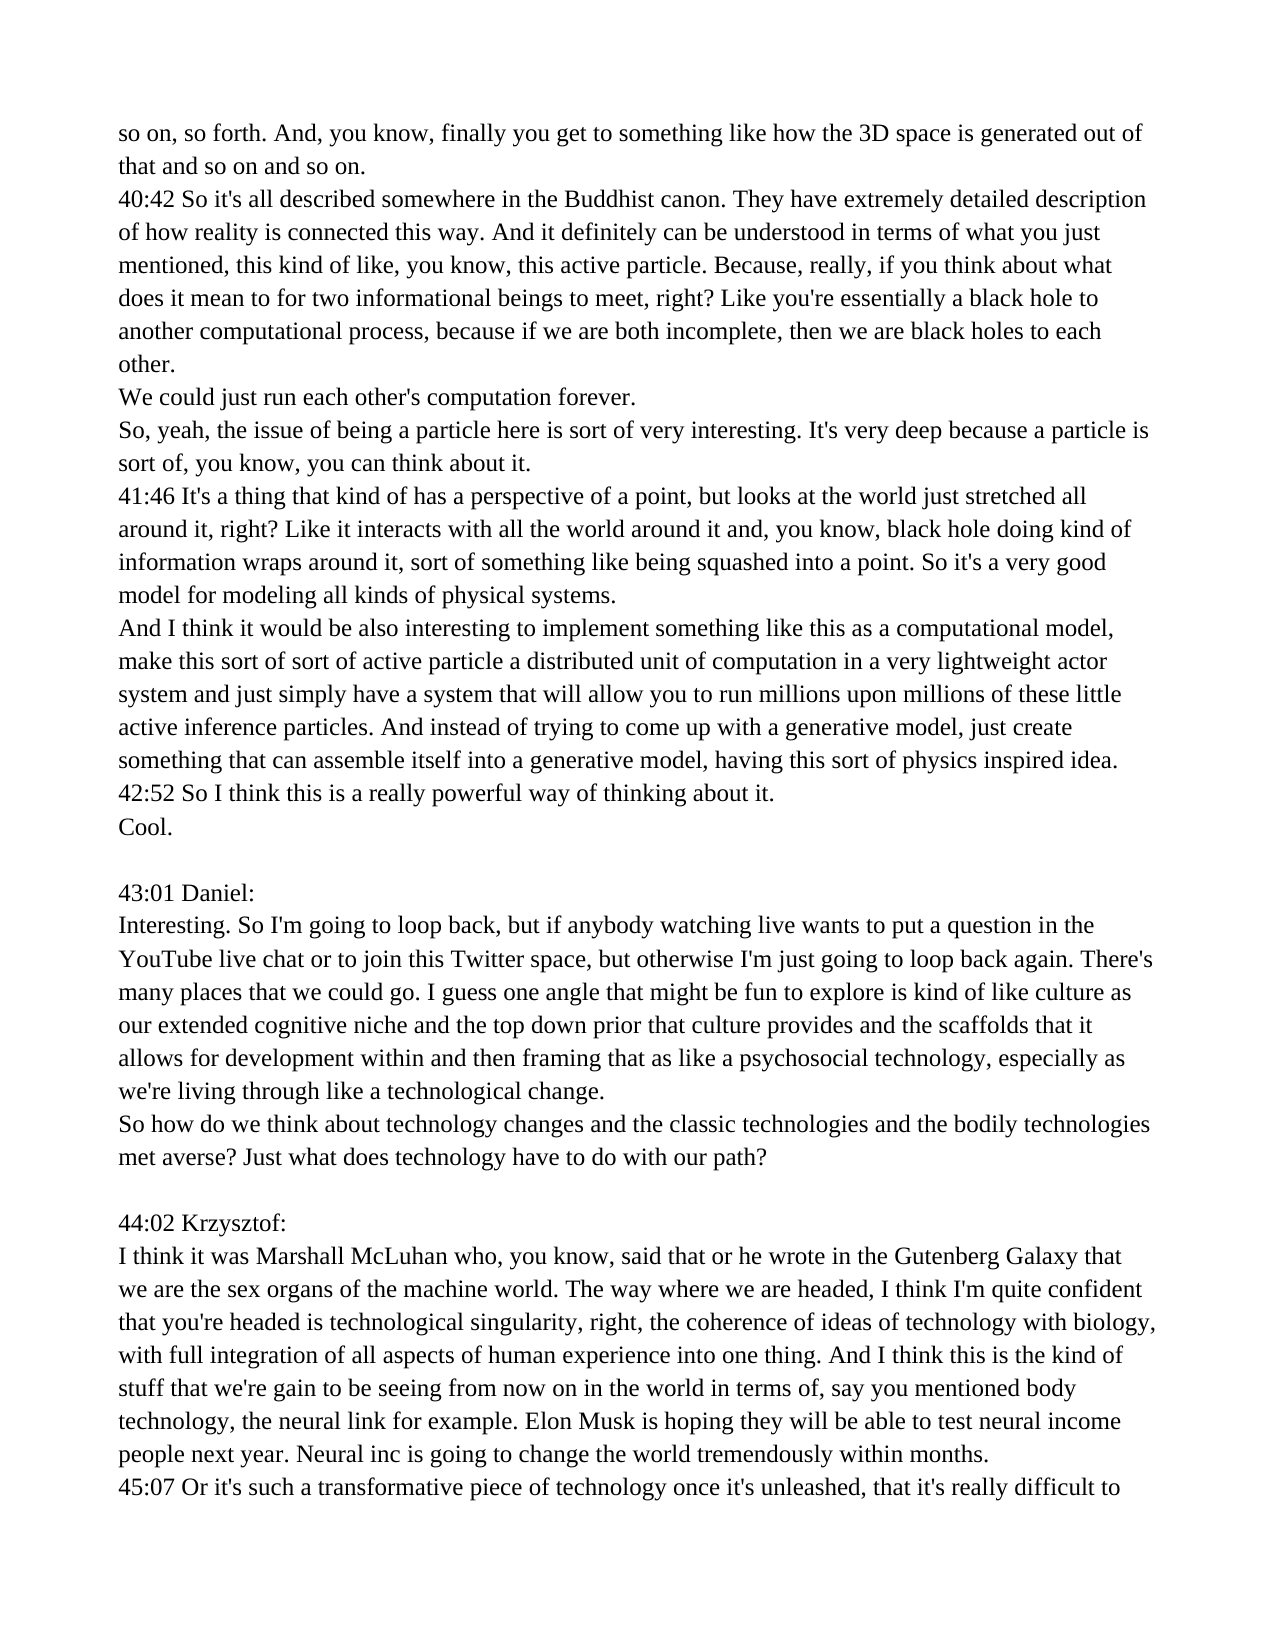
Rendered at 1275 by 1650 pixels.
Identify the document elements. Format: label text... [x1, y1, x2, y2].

text We could just run each other's computation forever. [118, 382, 1157, 411]
text Interesting. So I'm going to loop back, but if anybody watching live wants to put a question in the YouTube live chat or to join this Twitter space, but otherwise I'm just going to loop back again. There's many places that we could go. I guess one angle that might be fun to explore is kind of like culture as our extended cognitive niche and the top down prior that culture provides and the scaffolds that it allows for development within and then framing that as like a psychosocial technology, especially as we're living through like a technological change. [118, 911, 1157, 1104]
text I think it was Marshall McLuhan who, you know, said that or he wrote in the Gutenberg Galaxy that we are the sex organs of the machine world. The way where we are headed, I think I'm quite confident that you're headed is technological singularity, right, the coherence of ideas of technology with biology, with full integration of all aspects of human experience into one thing. And I think this is the kind of stuff that we're gain to be seeing from now on in the world in terms of, say you mentioned body technology, the neural link for example. Elon Musk is hoping they will be able to test neural income people next year. Neural inc is going to change the world tremendously within months. [118, 1241, 1157, 1468]
text so on, so forth. And, you know, finally you get to something like how the 3D space is generated out of that and so on and so on. [118, 118, 1157, 180]
text 42:52 So I think this is a really powerful way of thinking about it. [118, 778, 1157, 807]
text 41:46 It's a thing that kind of has a perspective of a point, but looks at the world just stretched all around it, right? Like it interacts with all the world around it and, you know, black hole doing kind of information wraps around it, sort of something like being squashed into a point. So it's a very good model for modeling all kinds of physical systems. [118, 481, 1157, 609]
text 45:07 Or it's such a transformative piece of technology once it's unleashed, that it's really difficult to [118, 1472, 1157, 1501]
text So how do we think about technology changes and the classic technologies and the bodily technologies met averse? Just what does technology have to do with our path? [118, 1109, 1157, 1171]
text So, yeah, the issue of being a particle here is sort of very interesting. It's very deep because a particle is sort of, you know, you can think about it. [118, 415, 1157, 477]
text 44:02 Krzysztof: [118, 1208, 1157, 1237]
text And I think it would be also interesting to implement something like this as a computational model, make this sort of sort of active particle a distributed unit of computation in a very lightweight actor system and just simply have a system that will allow you to run millions upon millions of these little active inference particles. And instead of trying to come up with a generative model, just create something that can assemble itself into a generative model, having this sort of physics inspired idea. [118, 613, 1157, 774]
text 43:01 Daniel: [118, 878, 1157, 906]
text Cool. [118, 812, 1157, 840]
text 40:42 So it's all described somewhere in the Buddhist canon. They have extremely detailed description of how reality is connected this way. And it definitely can be understood in terms of what you just mentioned, this kind of like, you know, this active particle. Because, really, if you think about what does it mean to for two informational beings to meet, right? Like you're essentially a black hole to another computational process, because if we are both incomplete, then we are black holes to each other. [118, 184, 1157, 378]
